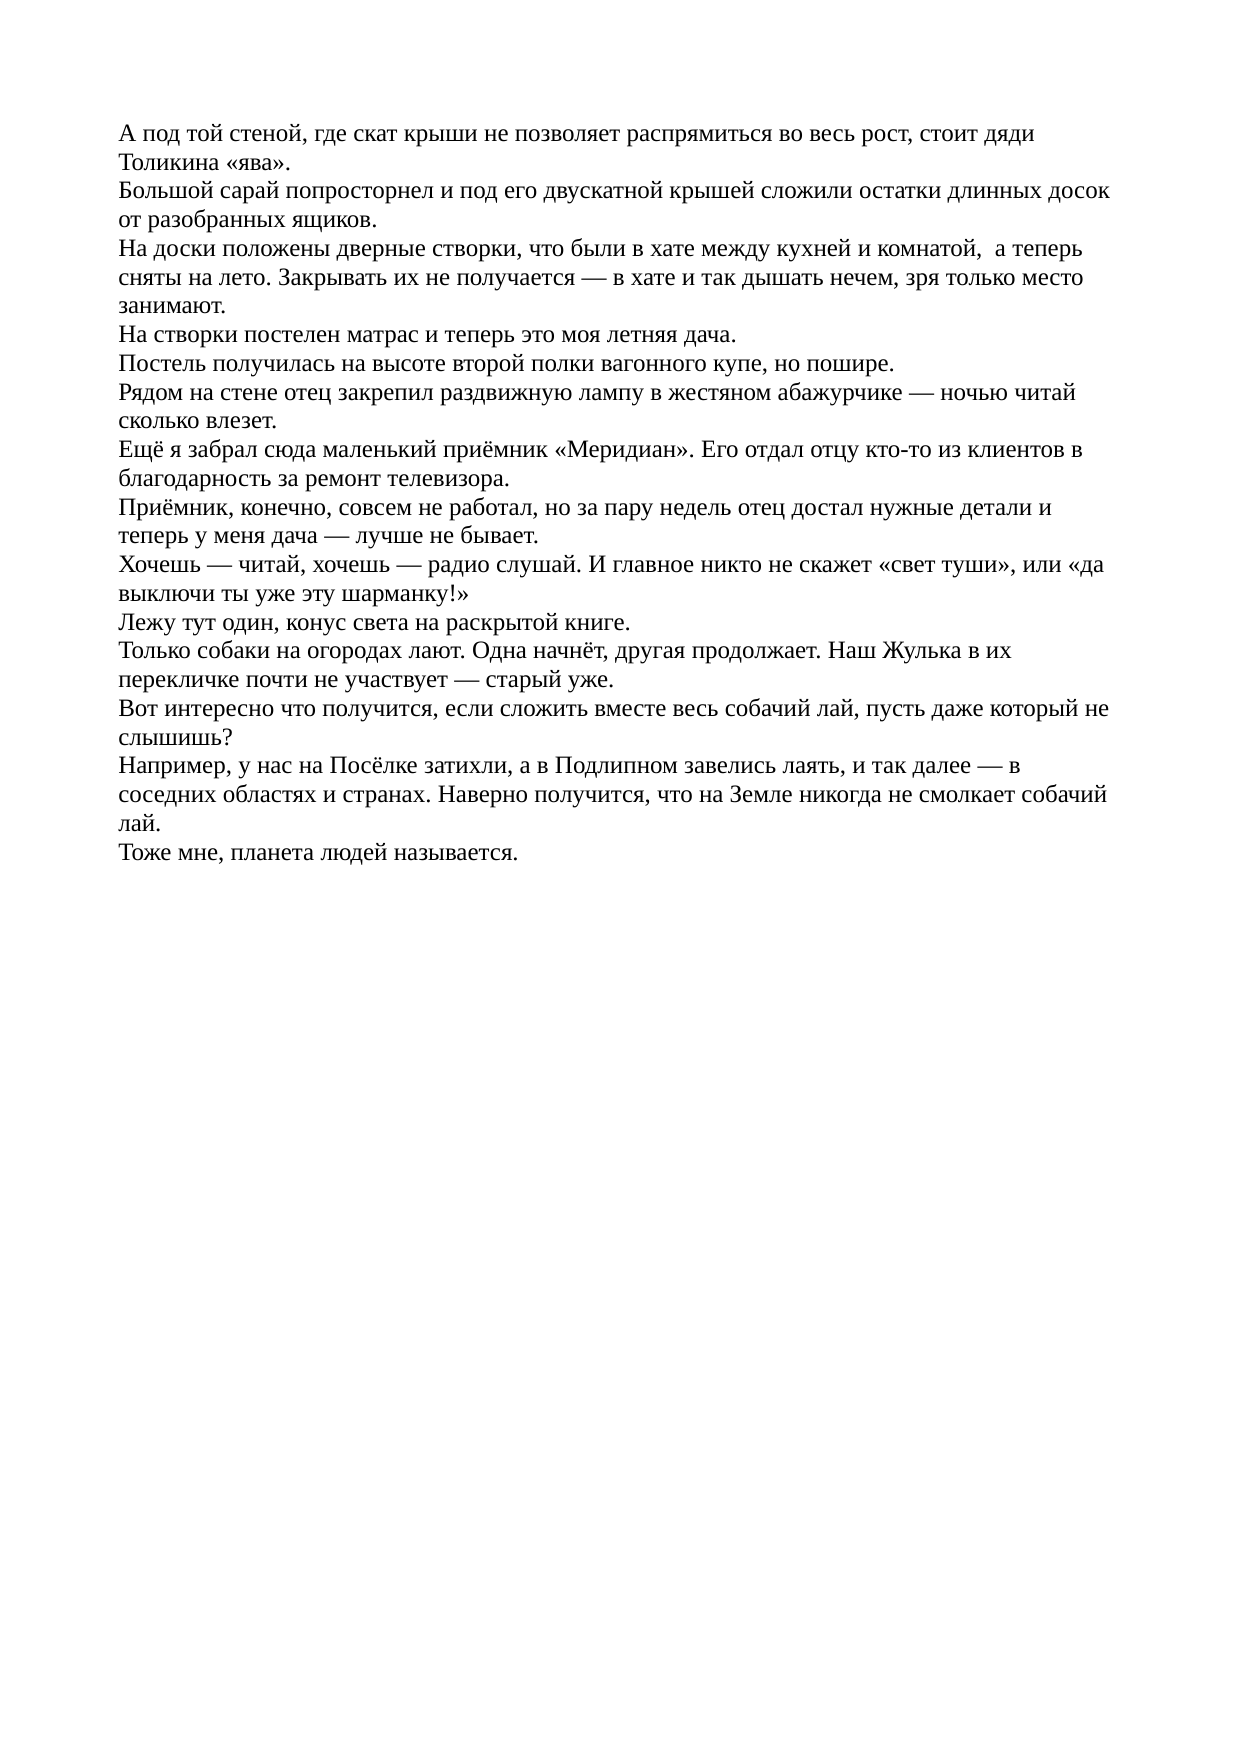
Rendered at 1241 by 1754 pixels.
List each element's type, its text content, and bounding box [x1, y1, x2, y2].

text Лежу тут один, конус света на раскрытой книге. [118, 607, 1122, 636]
text Ещё я забрал сюда маленький приёмник «Меридиан». Его отдал отцу кто-то из клиентов в благодарность за ремонт телевизора. [118, 434, 1122, 492]
text Рядом на стене отец закрепил раздвижную лампу в жестяном абажурчике — ночью читай сколько влезет. [118, 377, 1122, 434]
text Хочешь — читай, хочешь — радио слушай. И главное никто не скажет «свет туши», или «да выключи ты уже эту шарманку!» [118, 549, 1122, 607]
text Тоже мне, планета людей называется. [118, 837, 1122, 866]
text Только собаки на огородах лают. Одна начнёт, другая продолжает. Наш Жулька в их перекличке почти не участвует — старый уже. [118, 636, 1122, 693]
text На доски положены дверные створки, что были в хате между кухней и комнатой, а теперь сняты на лето. Закрывать их не получается — в хате и так дышать нечем, зря только место занимают. [118, 233, 1122, 319]
text А под той стеной, где скат крыши не позволяет распрямиться во весь рост, стоит дяди Толикина «ява». [118, 118, 1122, 176]
text Приёмник, конечно, совсем не работал, но за пару недель отец достал нужные детали и теперь у меня дача — лучше не бывает. [118, 492, 1122, 549]
text Вот интересно что получится, если сложить вместе весь собачий лай, пусть даже который не слышишь? [118, 693, 1122, 751]
text На створки постелен матрас и теперь это моя летняя дача. [118, 319, 1122, 348]
text Большой сарай попросторнел и под его двускатной крышей сложили остатки длинных досок от разобранных ящиков. [118, 176, 1122, 233]
text Постель получилась на высоте второй полки вагонного купе, но пошире. [118, 348, 1122, 377]
text Например, у нас на Посёлке затихли, а в Подлипном завелись лаять, и так далее — в соседних областях и странах. Наверно получится, что на Земле никогда не смолкает собачий лай. [118, 751, 1122, 837]
